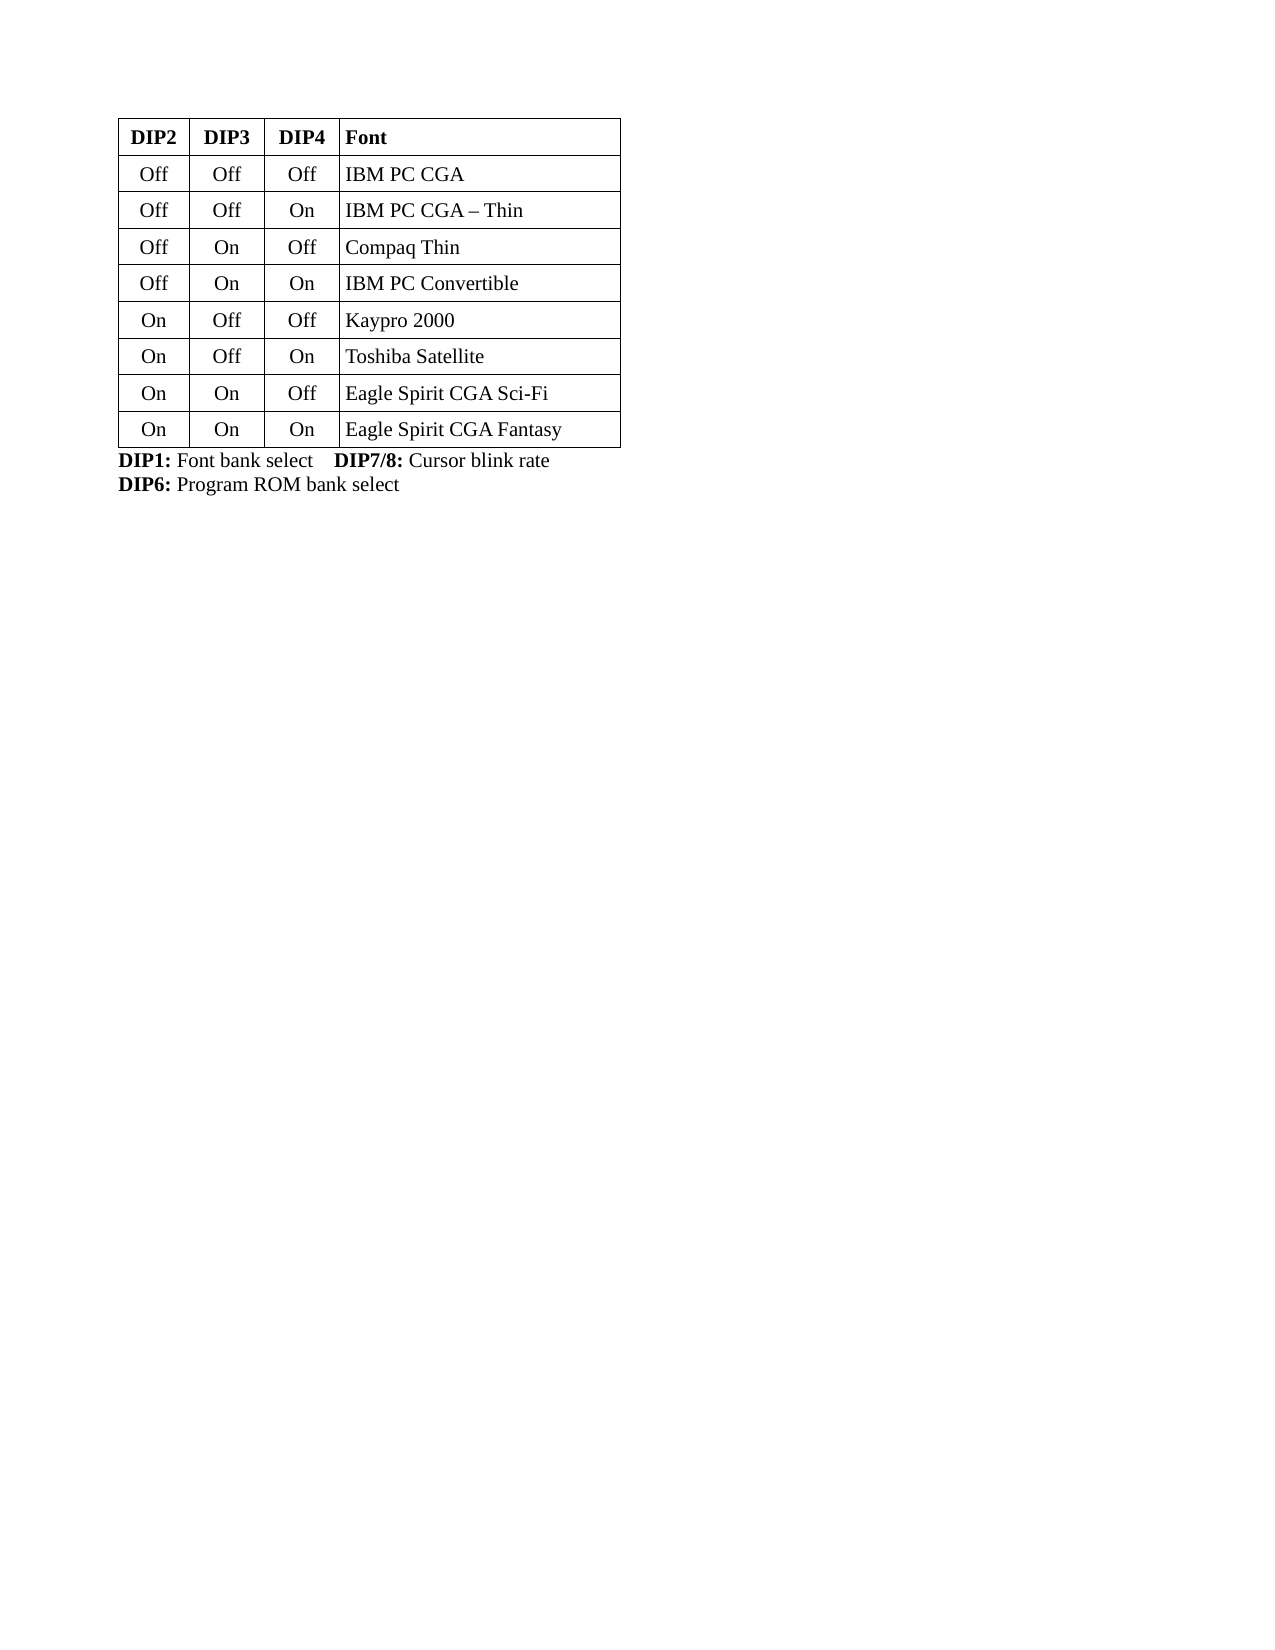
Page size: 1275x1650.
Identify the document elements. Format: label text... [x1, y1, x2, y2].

table_cell On [119, 412, 189, 447]
table_header DIP2 [119, 119, 189, 155]
table_header DIP4 [265, 119, 339, 155]
table_cell Off [265, 156, 339, 191]
table_cell IBM PC CGA – Thin [340, 192, 620, 228]
table_cell Off [119, 156, 189, 191]
table_cell On [265, 265, 339, 301]
table_cell On [119, 302, 189, 337]
table_cell Off [190, 302, 264, 337]
table_cell On [119, 339, 189, 374]
table_cell Off [265, 375, 339, 411]
table_cell IBM PC CGA [340, 156, 620, 191]
table_cell Kaypro 2000 [340, 302, 620, 337]
table_cell On [190, 265, 264, 301]
table_cell Off [119, 265, 189, 301]
table_cell Off [190, 339, 264, 374]
text DIP1: Font bank select DIP7/8: Cursor blink rate DIP6: Program ROM bank select [118, 448, 1157, 496]
table_cell Off [119, 229, 189, 264]
table_cell Off [190, 192, 264, 228]
table_cell On [265, 192, 339, 228]
table_cell Off [265, 302, 339, 337]
table_cell Eagle Spirit CGA Sci-Fi [340, 375, 620, 411]
table_header Font [340, 119, 620, 155]
table_cell Off [190, 156, 264, 191]
table_cell On [265, 412, 339, 447]
table_cell On [190, 412, 264, 447]
table_cell IBM PC Convertible [340, 265, 620, 301]
table_cell Off [119, 192, 189, 228]
table_cell Toshiba Satellite [340, 339, 620, 374]
table_cell Eagle Spirit CGA Fantasy [340, 412, 620, 447]
table_cell On [190, 229, 264, 264]
table_cell Compaq Thin [340, 229, 620, 264]
table_cell On [265, 339, 339, 374]
table_cell On [119, 375, 189, 411]
table_cell On [190, 375, 264, 411]
table_cell Off [265, 229, 339, 264]
table_header DIP3 [190, 119, 264, 155]
